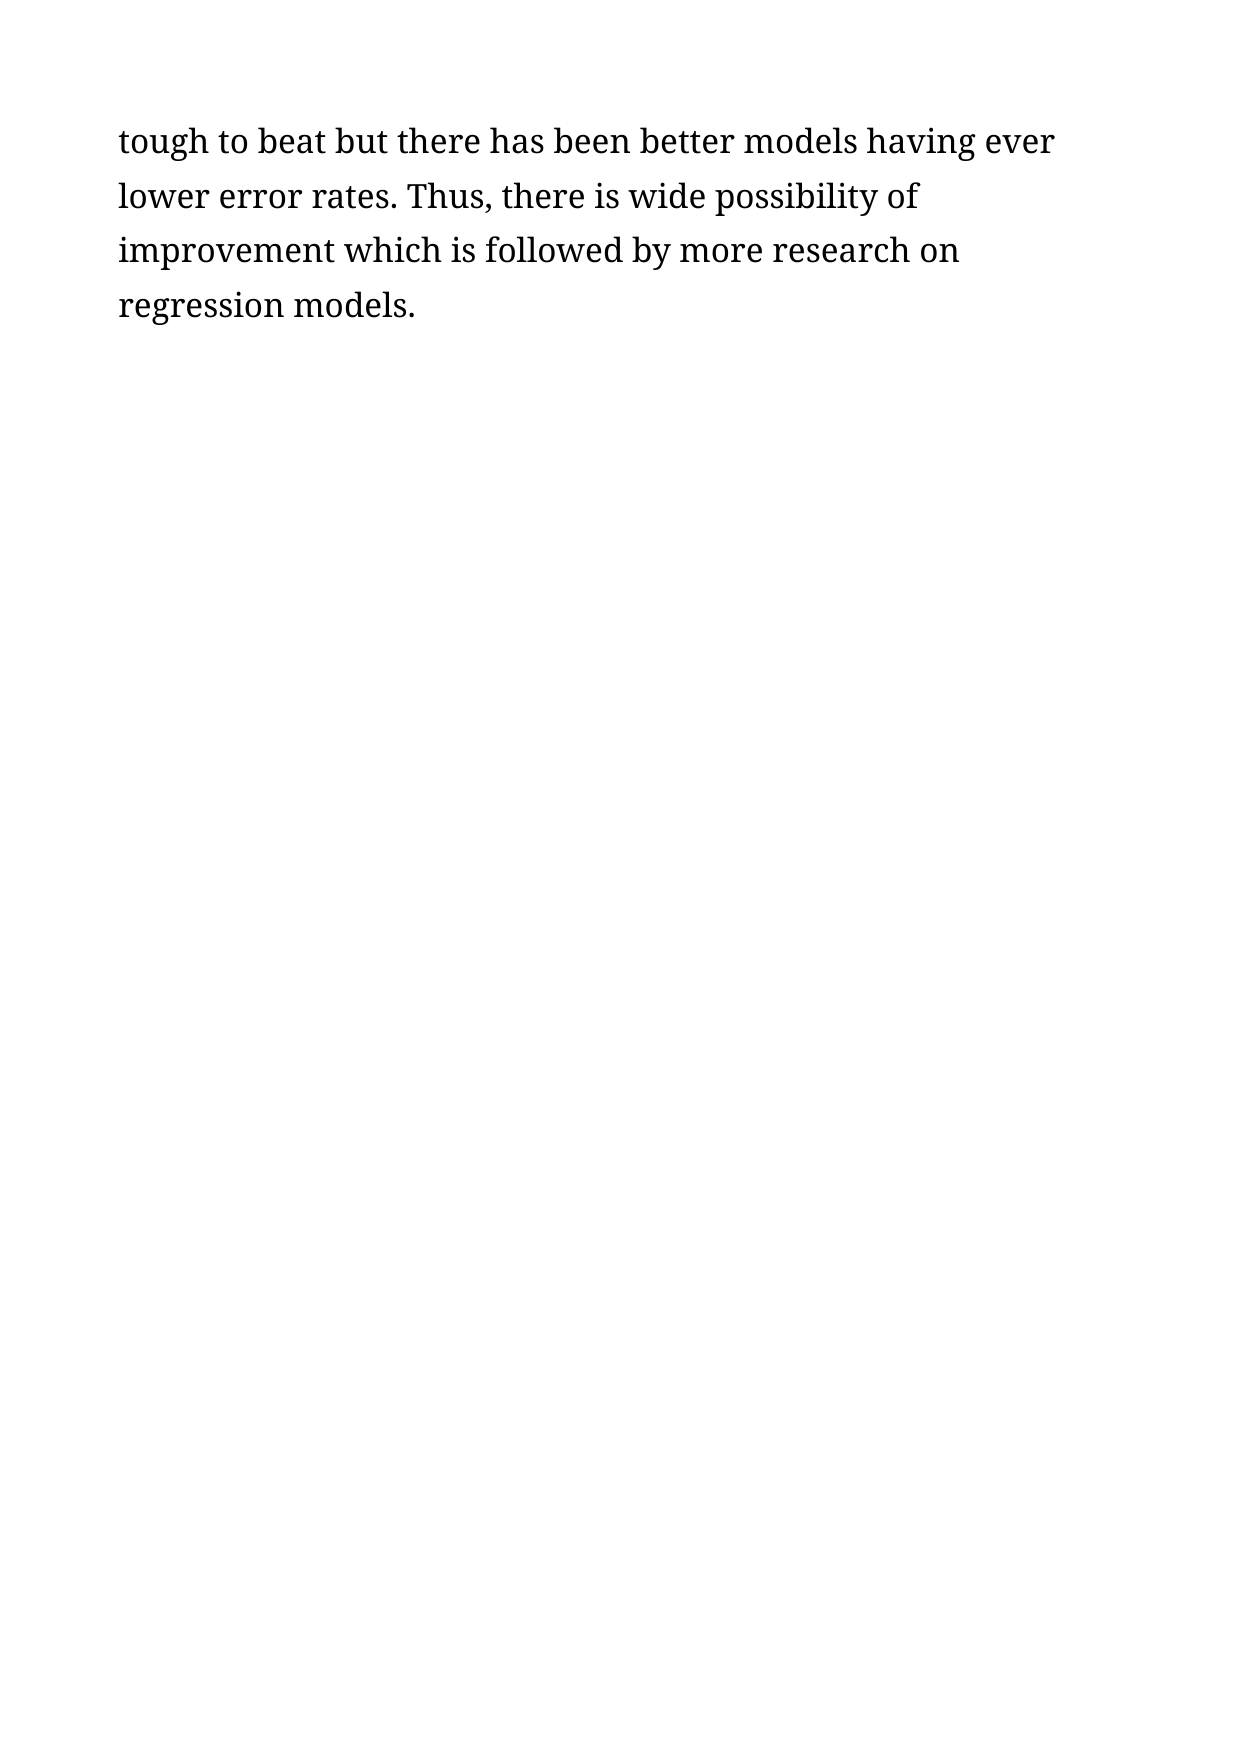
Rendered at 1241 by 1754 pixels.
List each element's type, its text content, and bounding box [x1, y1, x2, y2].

text tough to beat but there has been better models having ever lower error rates. Thus, there is wide possibility of improvement which is followed by more research on regression models. [118, 118, 1122, 327]
